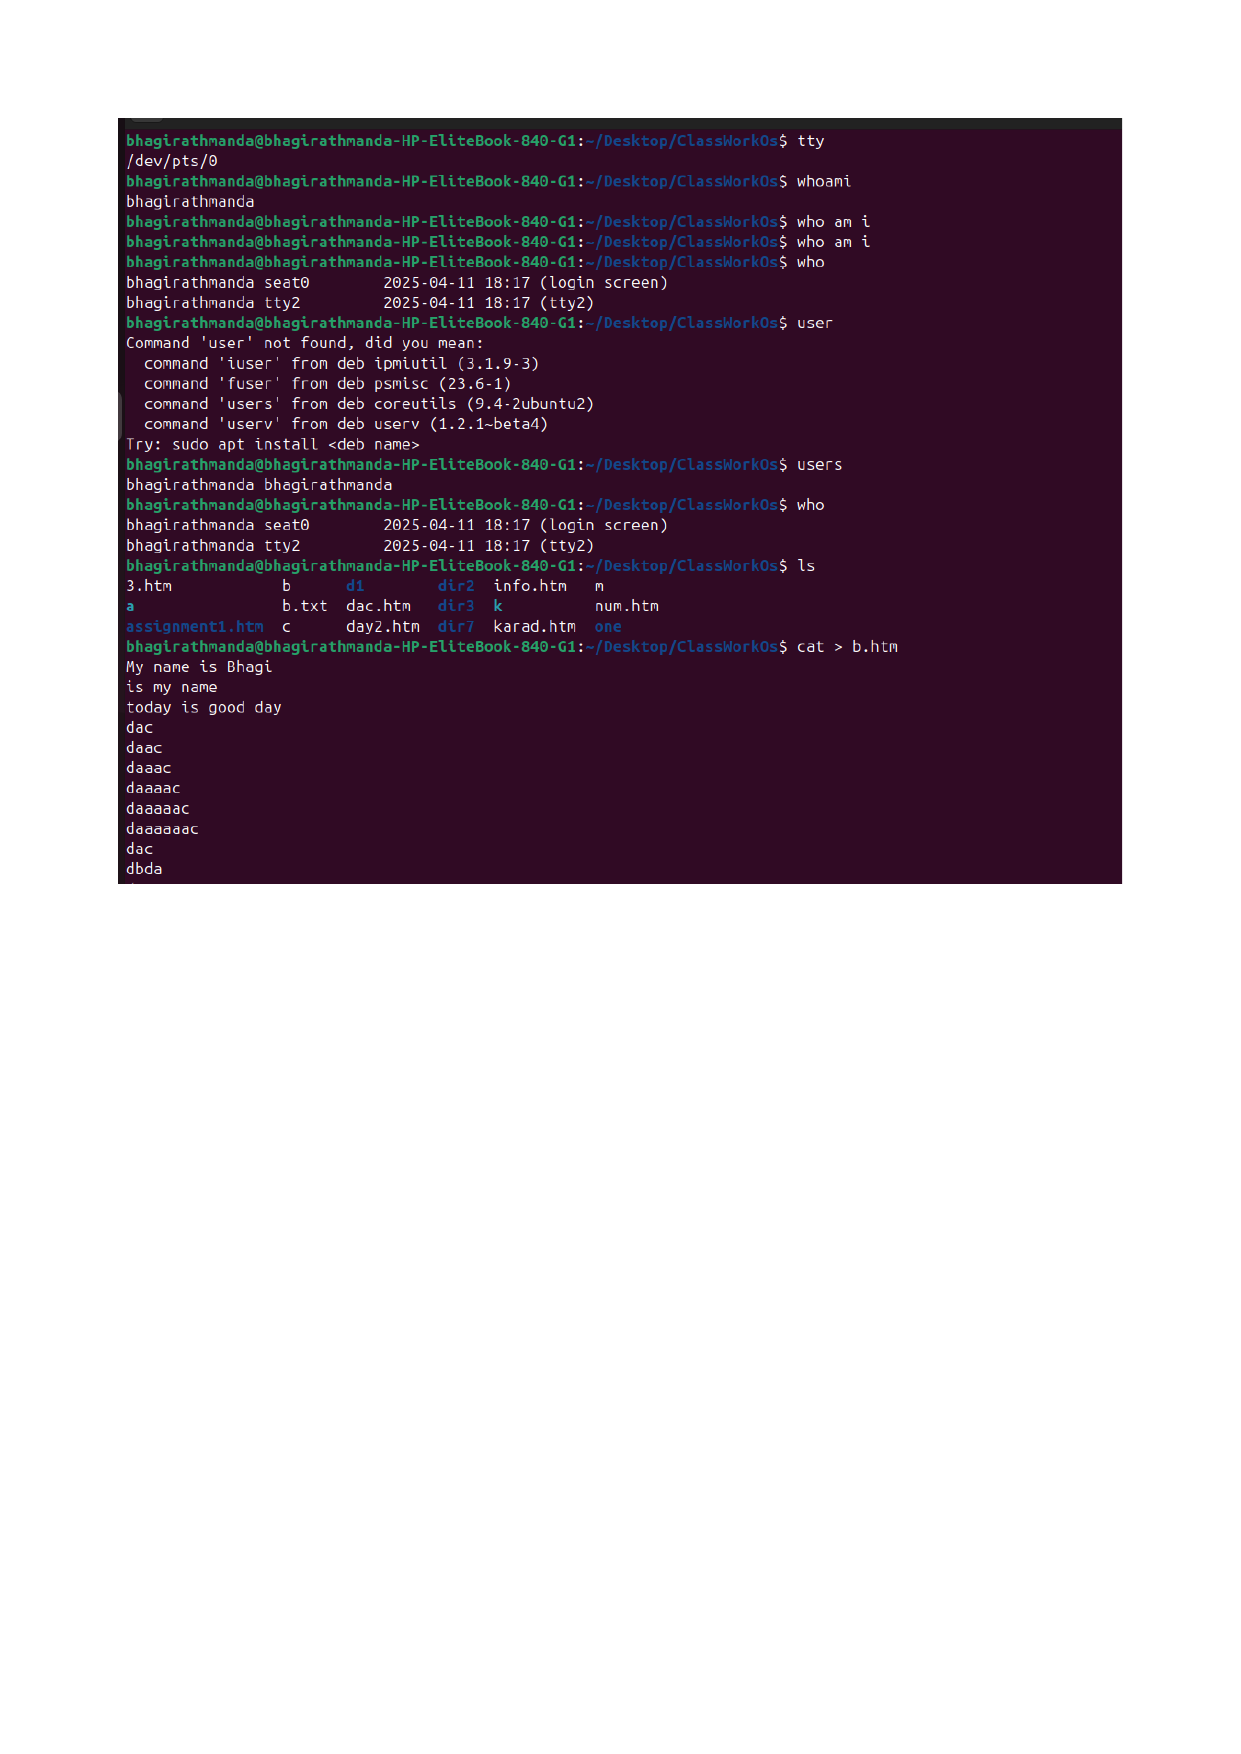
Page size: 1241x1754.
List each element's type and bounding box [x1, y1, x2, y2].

picture [118, 118, 1123, 884]
